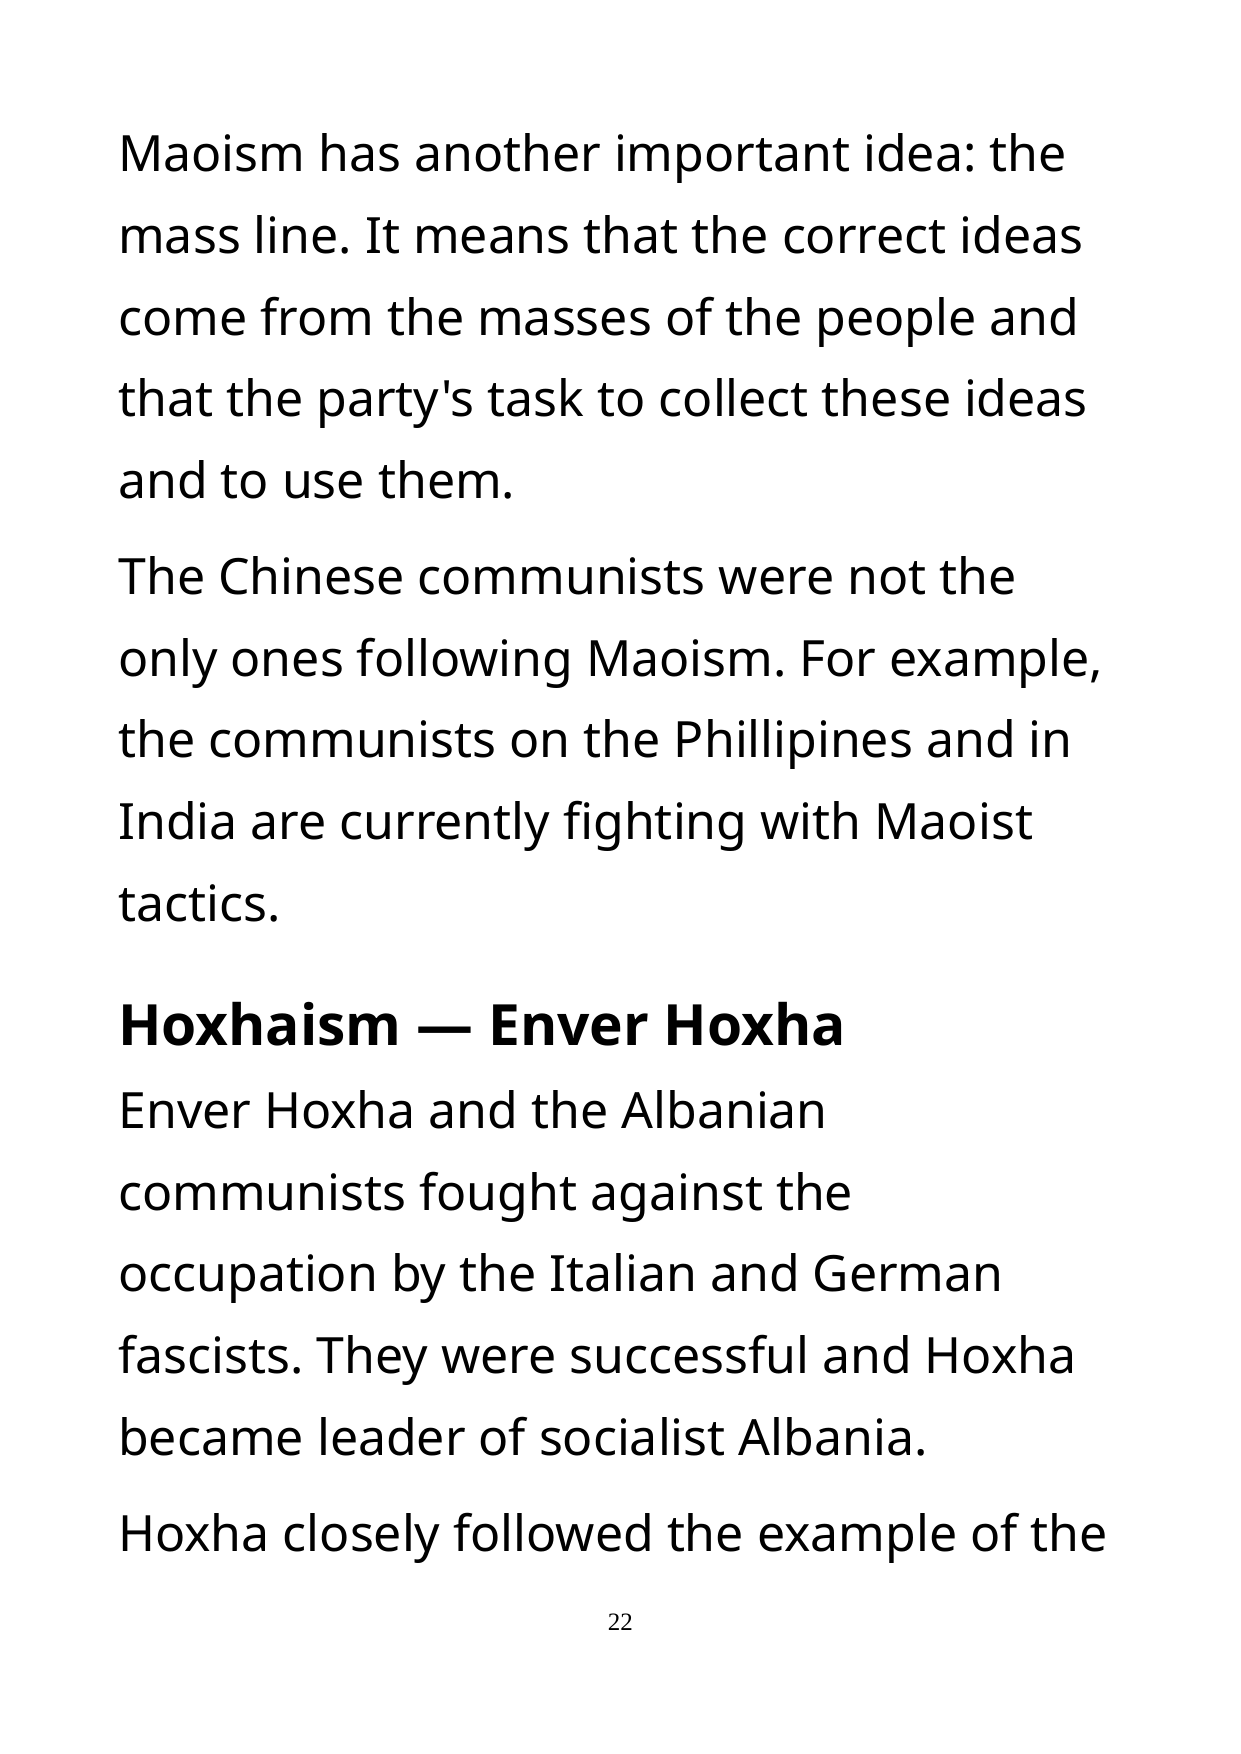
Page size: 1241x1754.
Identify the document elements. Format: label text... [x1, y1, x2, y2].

text The Chinese communists were not the only ones following Maoism. For example, the communists on the Phillipines and in India are currently fighting with Maoist tactics. [118, 541, 1122, 936]
text Enver Hoxha and the Albanian communists fought against the occupation by the Italian and German fascists. They were successful and Hoxha became leader of socialist Albania. [118, 1075, 1122, 1469]
subtitle Hoxhaism — Enver Hoxha [118, 985, 1122, 1062]
text Maoism has another important idea: the mass line. It means that the correct ideas come from the masses of the people and that the party's task to collect these ideas and to use them. [118, 118, 1122, 513]
text Hoxha closely followed the example of the [118, 1498, 1122, 1566]
